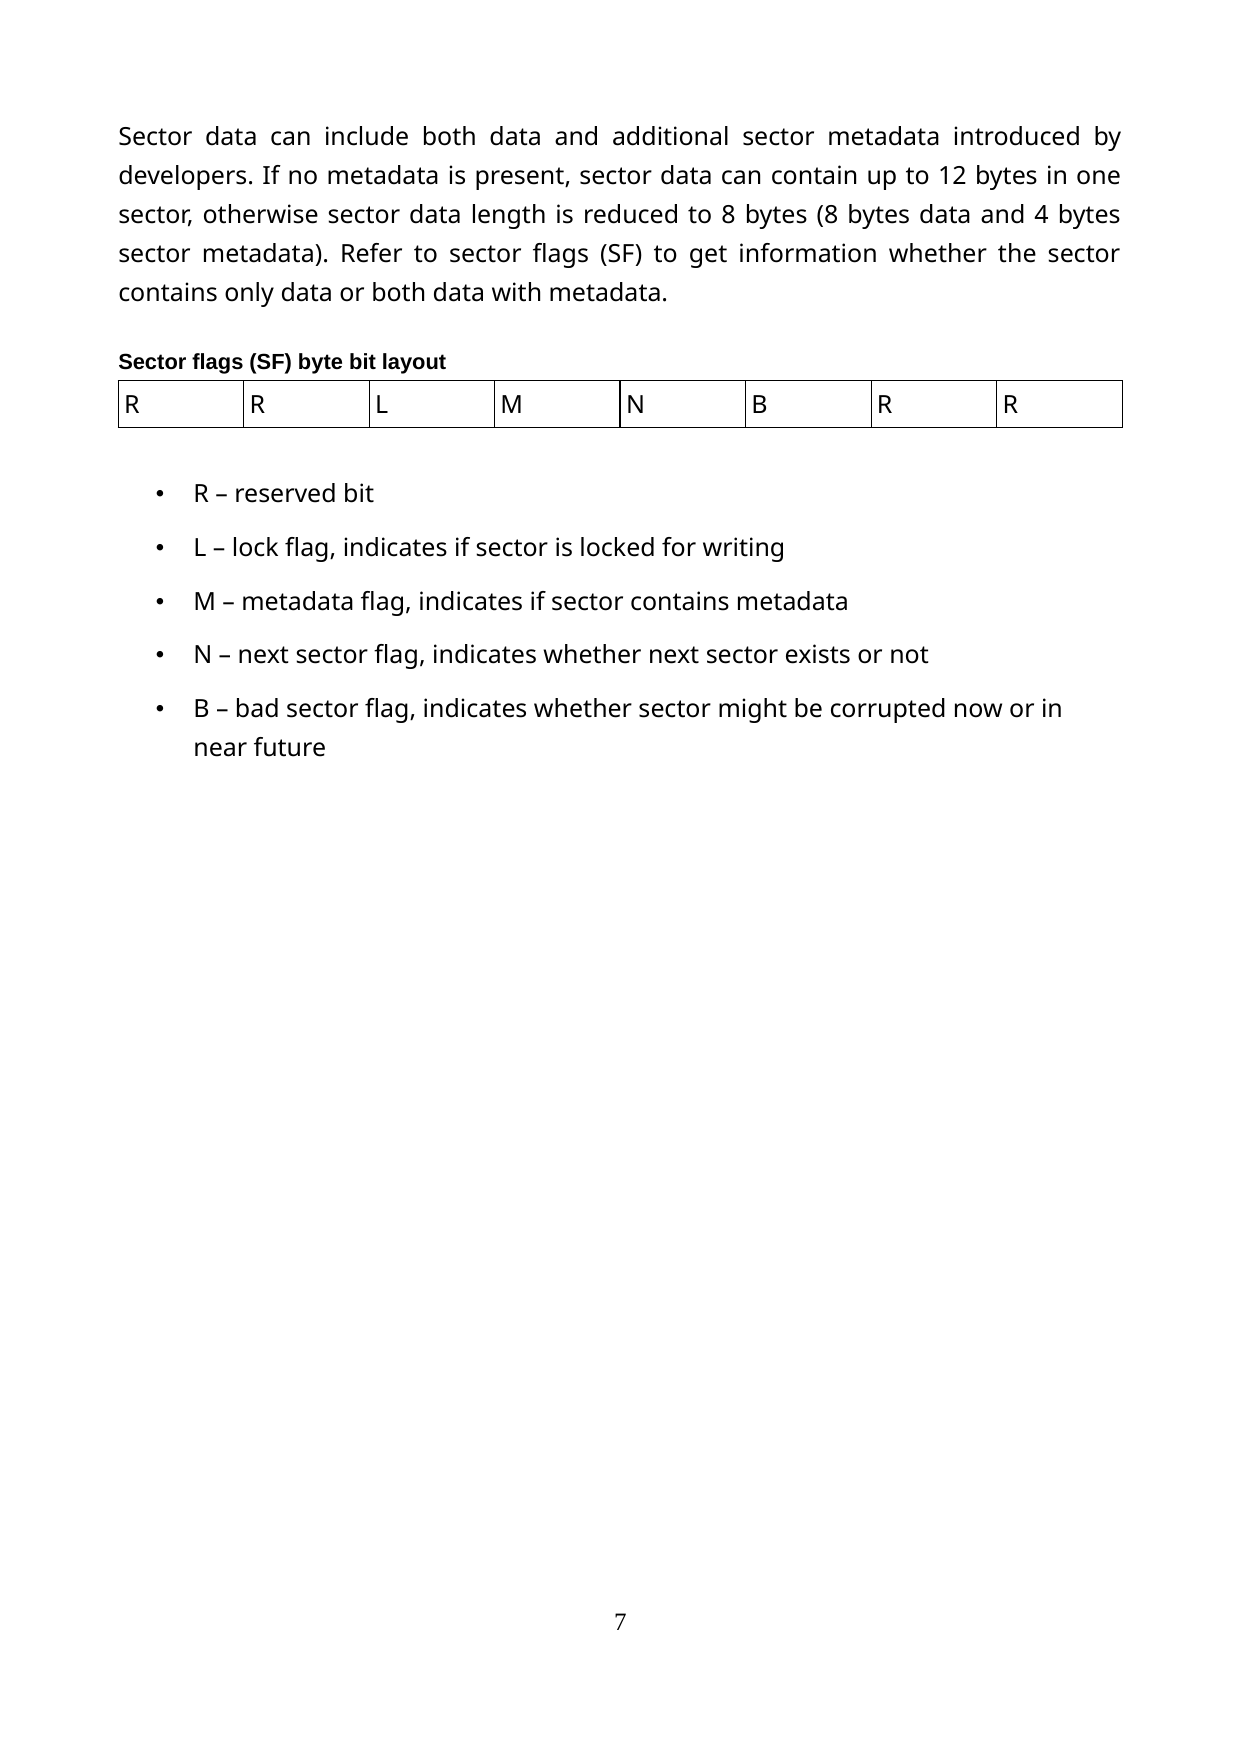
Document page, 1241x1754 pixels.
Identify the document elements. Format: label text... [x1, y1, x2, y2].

subtitle Sector flags (SF) byte bit layout [118, 349, 1122, 374]
list M – metadata flag, indicates if sector contains metadata [156, 583, 1122, 617]
list L – lock flag, indicates if sector is locked for writing [156, 529, 1122, 563]
table_header R [997, 381, 1122, 427]
list N – next sector flag, indicates whether next sector exists or not [156, 637, 1122, 671]
table_header B [746, 381, 871, 427]
table_header R [244, 381, 369, 427]
table_header R [119, 381, 243, 427]
table_header N [621, 381, 745, 427]
table_header R [872, 381, 996, 427]
table_header L [370, 381, 494, 427]
text Sector data can include both data and additional sector metadata introduced by developers. If no metadata is present, sector data can contain up to 12 bytes in one sector, otherwise sector data length is reduced to 8 bytes (8 bytes data and 4 bytes sector metadata). Refer to sector flags (SF) to get information whether the sector contains only data or both data with metadata. [118, 118, 1122, 309]
table_header M [495, 381, 619, 427]
list B – bad sector flag, indicates whether sector might be corrupted now or in near future [156, 691, 1122, 764]
list R – reserved bit [156, 476, 1122, 510]
